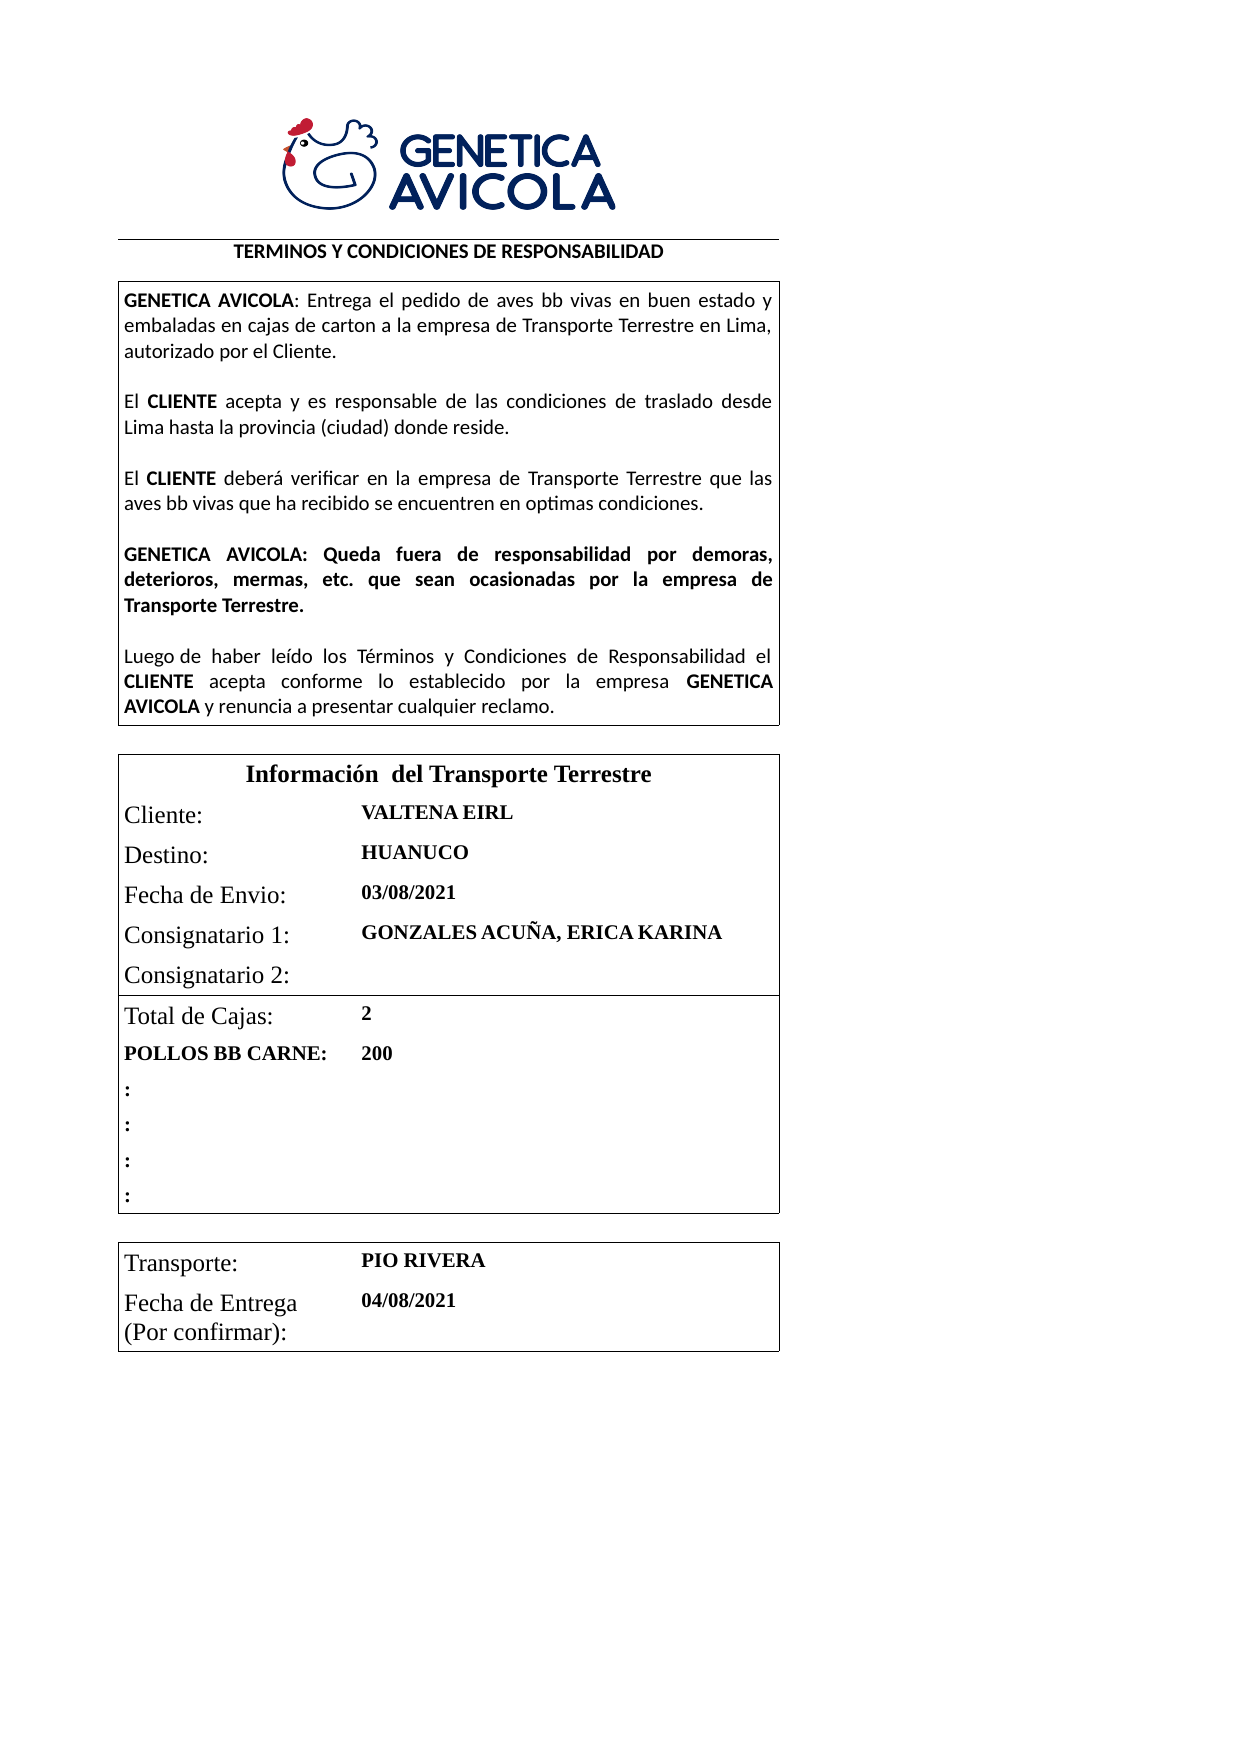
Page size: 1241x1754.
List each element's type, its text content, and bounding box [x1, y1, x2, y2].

table_cell : [119, 1071, 356, 1106]
table_cell GENETICA AVICOLA: Entrega el pedido de aves bb vivas en buen estado y embaladas en cajas de carton a la empresa de Transporte Terrestre en Lima, autorizado por el Cliente. El CLIENTE acepta y es responsable de las condiciones de traslado desde Lima hasta la provincia (ciudad) donde reside. El CLIENTE deberá verificar en la empresa de Transporte Terrestre que las aves bb vivas que ha recibido se encuentren en optimas condiciones. GENETICA AVICOLA: Queda fuera de responsabilidad por demoras, deterioros, mermas, etc. que sean ocasionadas por la empresa de Transporte Terrestre. Luego de haber leído los Términos y Condiciones de Responsabilidad el CLIENTE acepta conforme lo establecido por la empresa GENETICA AVICOLA y renuncia a presentar cualquier reclamo. [119, 282, 779, 725]
table_cell : [119, 1142, 356, 1177]
table_cell Consignatario 1: [119, 915, 356, 955]
table_cell Transporte: [119, 1243, 356, 1282]
table_cell [118, 1214, 356, 1242]
picture [282, 118, 616, 210]
table_cell 200 [356, 1035, 779, 1071]
table_cell HUANUCO [356, 834, 779, 874]
table_cell : [119, 1178, 356, 1213]
table_cell [356, 1142, 779, 1177]
table_cell [356, 1071, 779, 1106]
table_cell [356, 955, 779, 995]
table_header TERMINOS Y CONDICIONES DE RESPONSABILIDAD [118, 240, 779, 281]
table_cell Fecha de Envio: [119, 874, 356, 914]
table_cell [356, 1178, 779, 1213]
table_cell Total de Cajas: [119, 996, 356, 1035]
table_cell GONZALES ACUÑA, ERICA KARINA [356, 915, 779, 955]
table_header Información del Transporte Terrestre [119, 755, 779, 794]
table_cell 04/08/2021 [356, 1282, 779, 1351]
table_cell 03/08/2021 [356, 874, 779, 914]
table_cell [356, 1214, 779, 1242]
table_cell [356, 1106, 779, 1142]
table_cell PIO RIVERA [356, 1243, 779, 1282]
table_cell Fecha de Entrega (Por confirmar): [119, 1282, 356, 1351]
table_cell : [119, 1106, 356, 1142]
table_cell POLLOS BB CARNE: [119, 1035, 356, 1071]
table_cell VALTENA EIRL [356, 794, 779, 834]
table_cell Consignatario 2: [119, 955, 356, 995]
table_cell Cliente: [119, 794, 356, 834]
table_cell 2 [356, 996, 779, 1035]
table_cell Destino: [119, 834, 356, 874]
